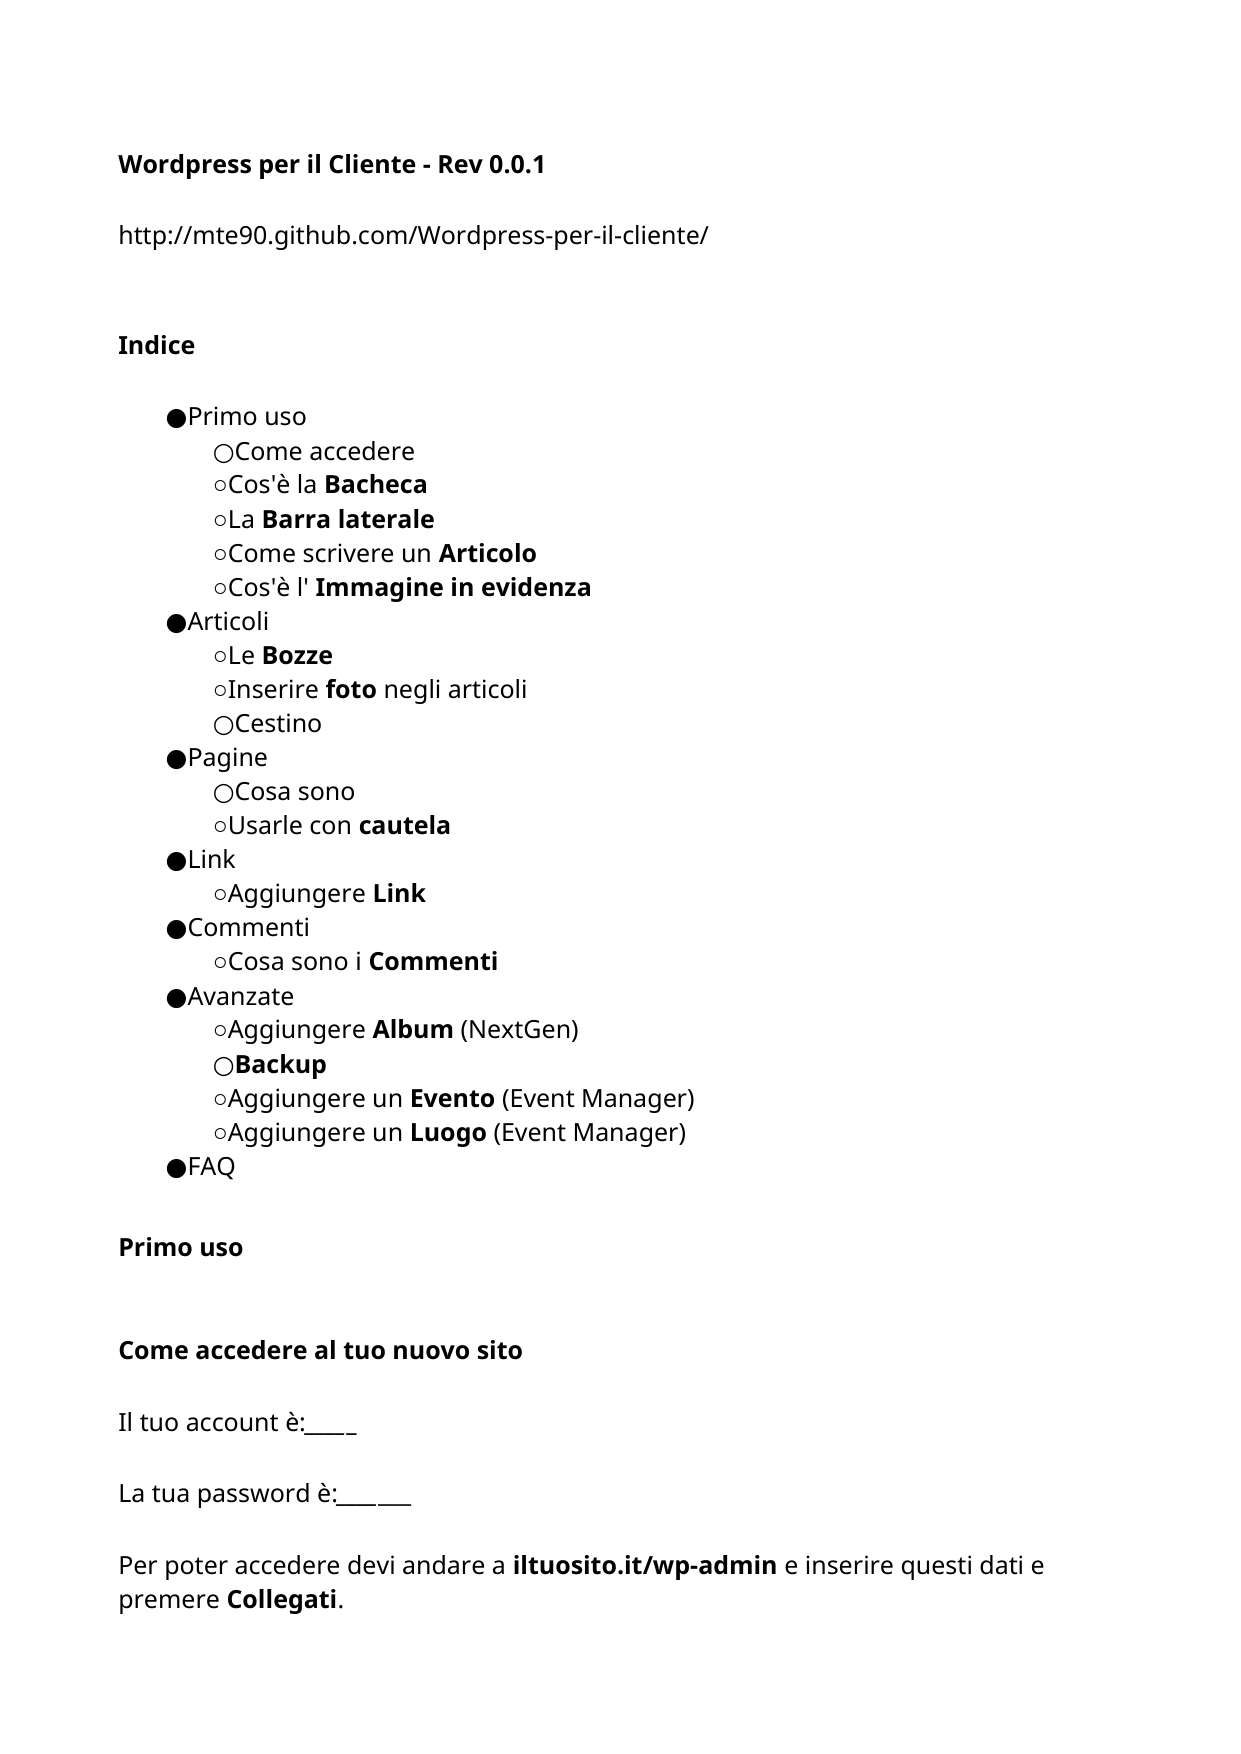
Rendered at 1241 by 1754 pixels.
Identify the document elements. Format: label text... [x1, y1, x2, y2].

list Cosa sono i Commenti [118, 944, 1122, 978]
list Commenti [118, 910, 1122, 944]
list Come accedere [118, 433, 1122, 467]
list Aggiungere un Evento (Event Manager) [118, 1080, 1122, 1114]
list Aggiungere Album (NextGen) [118, 1012, 1122, 1046]
list Cestino [118, 706, 1122, 740]
text La tua password è:_______ [118, 1476, 1122, 1510]
list Cos'è l' Immagine in evidenza [118, 569, 1122, 603]
text Indice [118, 327, 1122, 362]
list Articoli [118, 603, 1122, 637]
list Link [118, 842, 1122, 876]
list Aggiungere Link [118, 876, 1122, 910]
list Inserire foto negli articoli [118, 672, 1122, 706]
list Come scrivere un Articolo [118, 535, 1122, 569]
list La Barra laterale [118, 501, 1122, 535]
text Per poter accedere devi andare a iltuosito.it/wp-admin e inserire questi dati e premere Collegati. [118, 1547, 1122, 1616]
text Primo uso [118, 1229, 1122, 1263]
text Come accedere al tuo nuovo sito [118, 1333, 1122, 1367]
text Wordpress per il Cliente - Rev 0.0.1 [118, 146, 1122, 180]
list Backup [118, 1046, 1122, 1080]
list Avanzate [118, 978, 1122, 1012]
text Il tuo account è:_____ [118, 1404, 1122, 1438]
list Usarle con cautela [118, 808, 1122, 842]
text http://mte90.github.com/Wordpress-per-il-cliente/ [118, 218, 1122, 252]
list Aggiungere un Luogo (Event Manager) [118, 1114, 1122, 1148]
list Le Bozze [118, 637, 1122, 672]
list Cosa sono [118, 774, 1122, 808]
list Primo uso [118, 399, 1122, 433]
list Cos'è la Bacheca [118, 467, 1122, 501]
list FAQ [118, 1148, 1122, 1182]
list Pagine [118, 740, 1122, 774]
